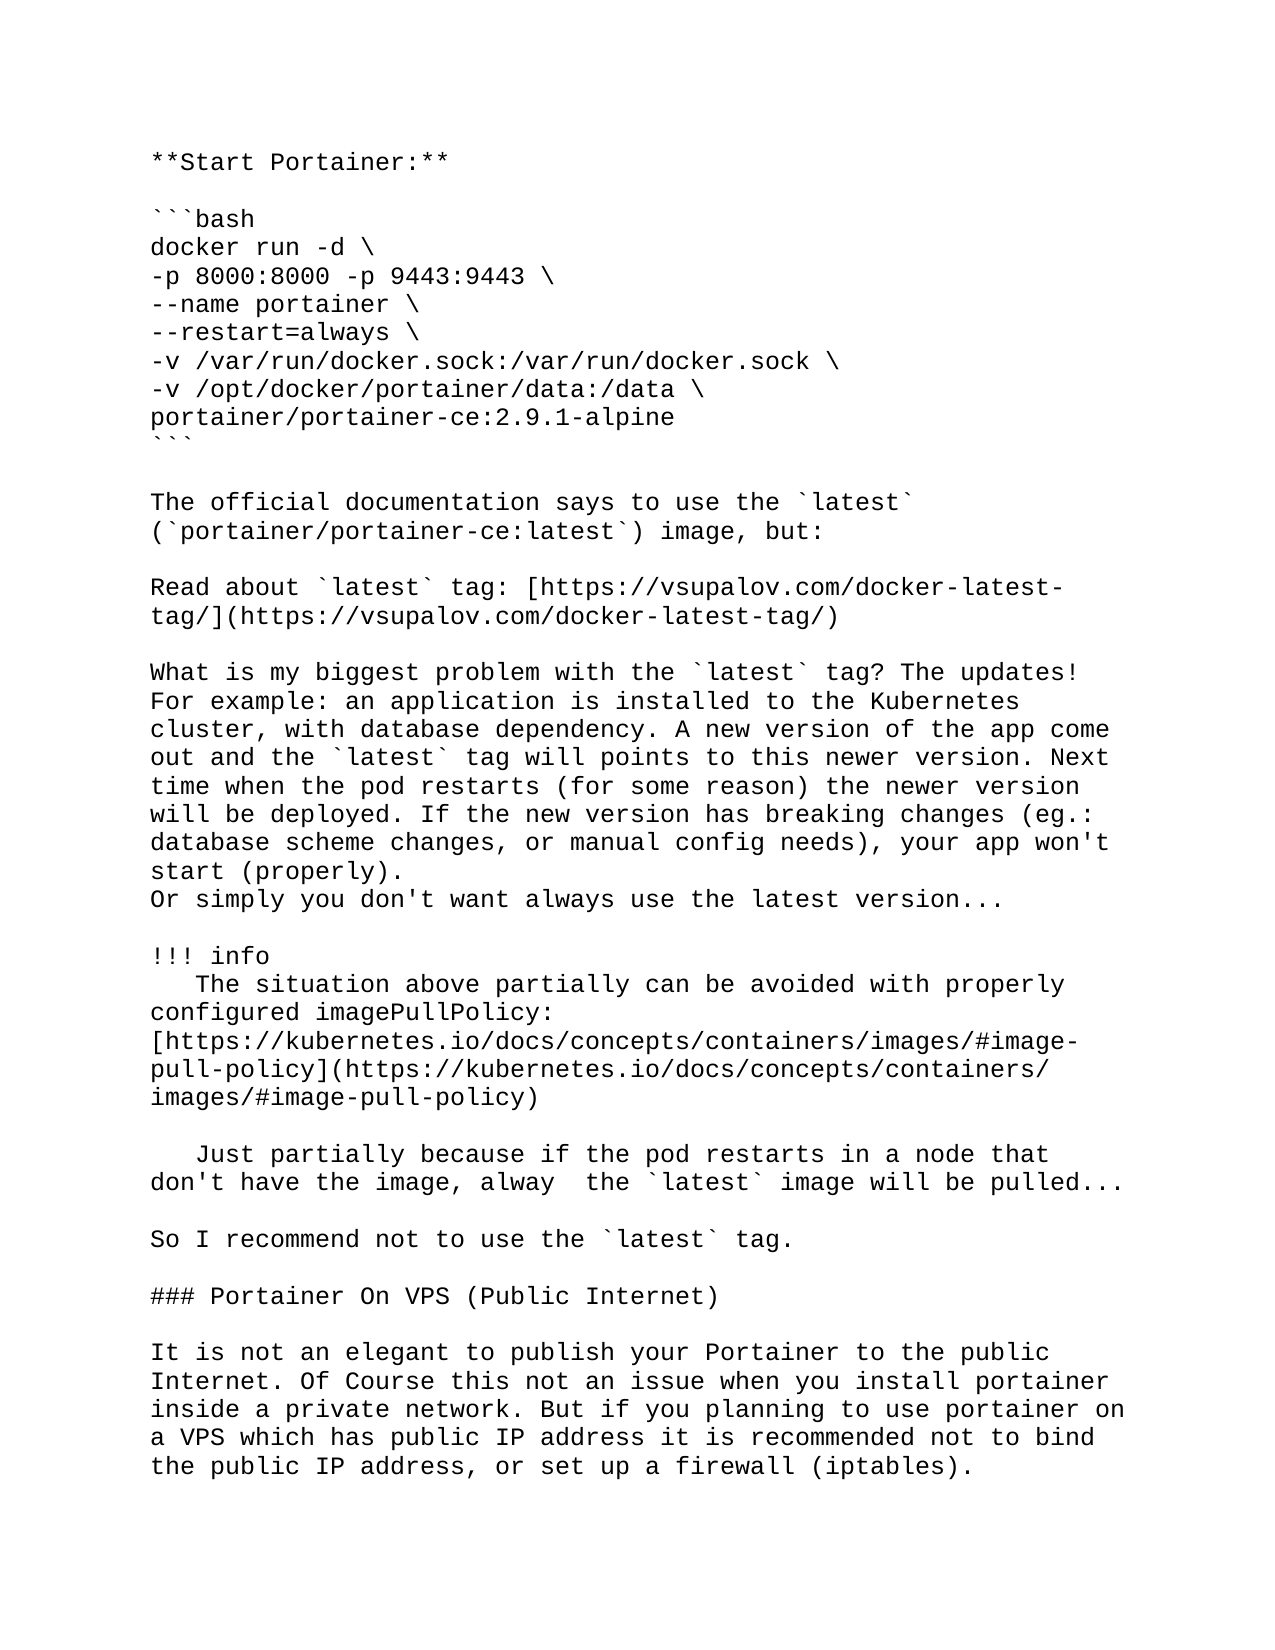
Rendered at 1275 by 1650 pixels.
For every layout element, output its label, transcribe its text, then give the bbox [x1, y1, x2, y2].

text What is my biggest problem with the `latest` tag? The updates! For example: an application is installed to the Kubernetes cluster, with database dependency. A new version of the app come out and the `latest` tag will points to this newer version. Next time when the pod restarts (for some reason) the newer version will be deployed. If the new version has breaking changes (eg.: database scheme changes, or manual config needs), your app won't start (properly). [150, 660, 1125, 887]
text portainer/portainer-ce:2.9.1-alpine [150, 405, 1125, 433]
text The situation above partially can be avoided with properly configured imagePullPolicy: [https://kubernetes.io/docs/concepts/containers/images/#image-pull-policy](https://kubernetes.io/docs/concepts/containers/images/#image-pull-policy) [150, 972, 1125, 1113]
text ### Portainer On VPS (Public Internet) [150, 1283, 1125, 1312]
text Read about `latest` tag: [https://vsupalov.com/docker-latest-tag/](https://vsupalov.com/docker-latest-tag/) [150, 575, 1125, 632]
text --restart=always \ [150, 320, 1125, 348]
text --name portainer \ [150, 292, 1125, 320]
text It is not an elegant to publish your Portainer to the public Internet. Of Course this not an issue when you install portainer inside a private network. But if you planning to use portainer on a VPS which has public IP address it is recommended not to bind the public IP address, or set up a firewall (iptables). [150, 1340, 1125, 1482]
text ``` [150, 433, 1125, 462]
text !!! info [150, 943, 1125, 972]
text So I recommend not to use the `latest` tag. [150, 1227, 1125, 1255]
text **Start Portainer:** [150, 150, 1125, 178]
text -v /var/run/docker.sock:/var/run/docker.sock \ [150, 348, 1125, 377]
text The official documentation says to use the `latest` (`portainer/portainer-ce:latest`) image, but: [150, 490, 1125, 547]
text -p 8000:8000 -p 9443:9443 \ [150, 263, 1125, 292]
text Just partially because if the pod restarts in a node that don't have the image, alway the `latest` image will be pulled... [150, 1142, 1125, 1198]
text ```bash [150, 207, 1125, 235]
text docker run -d \ [150, 235, 1125, 263]
text Or simply you don't want always use the latest version... [150, 887, 1125, 915]
text -v /opt/docker/portainer/data:/data \ [150, 377, 1125, 405]
